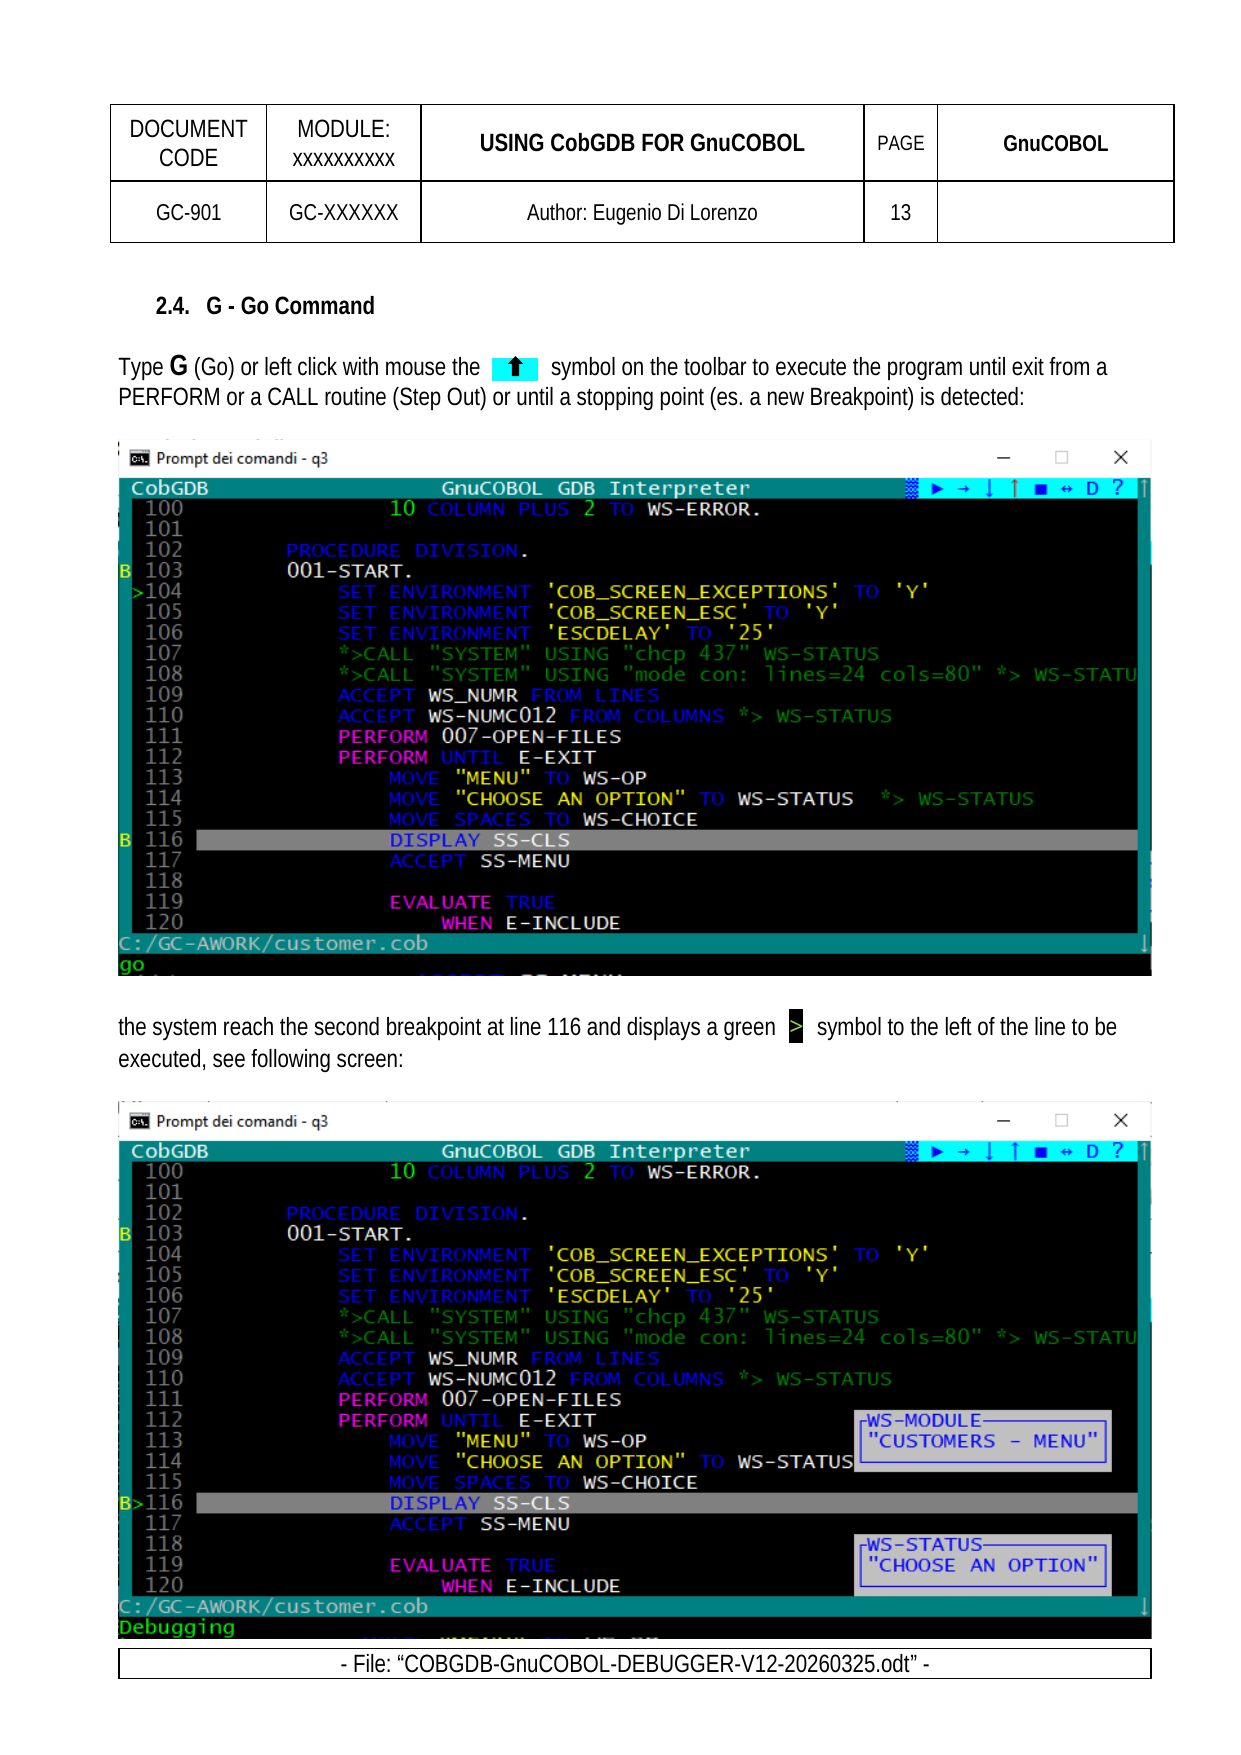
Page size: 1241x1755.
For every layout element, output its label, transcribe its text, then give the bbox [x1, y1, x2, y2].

text the system reach the second breakpoint at line 116 and displays a green > symbol to the left of the line to be executed, see following screen: [118, 1004, 1152, 1073]
picture [118, 439, 1152, 976]
picture [118, 1101, 1152, 1639]
text Type G (Go) or left click with mouse the ⬆ symbol on the toolbar to execute the program until exit from a PERFORM or a CALL routine (Step Out) or until a stopping point (es. a new Breakpoint) is detected: [118, 348, 1152, 410]
subtitle G - Go Command [156, 291, 1152, 319]
